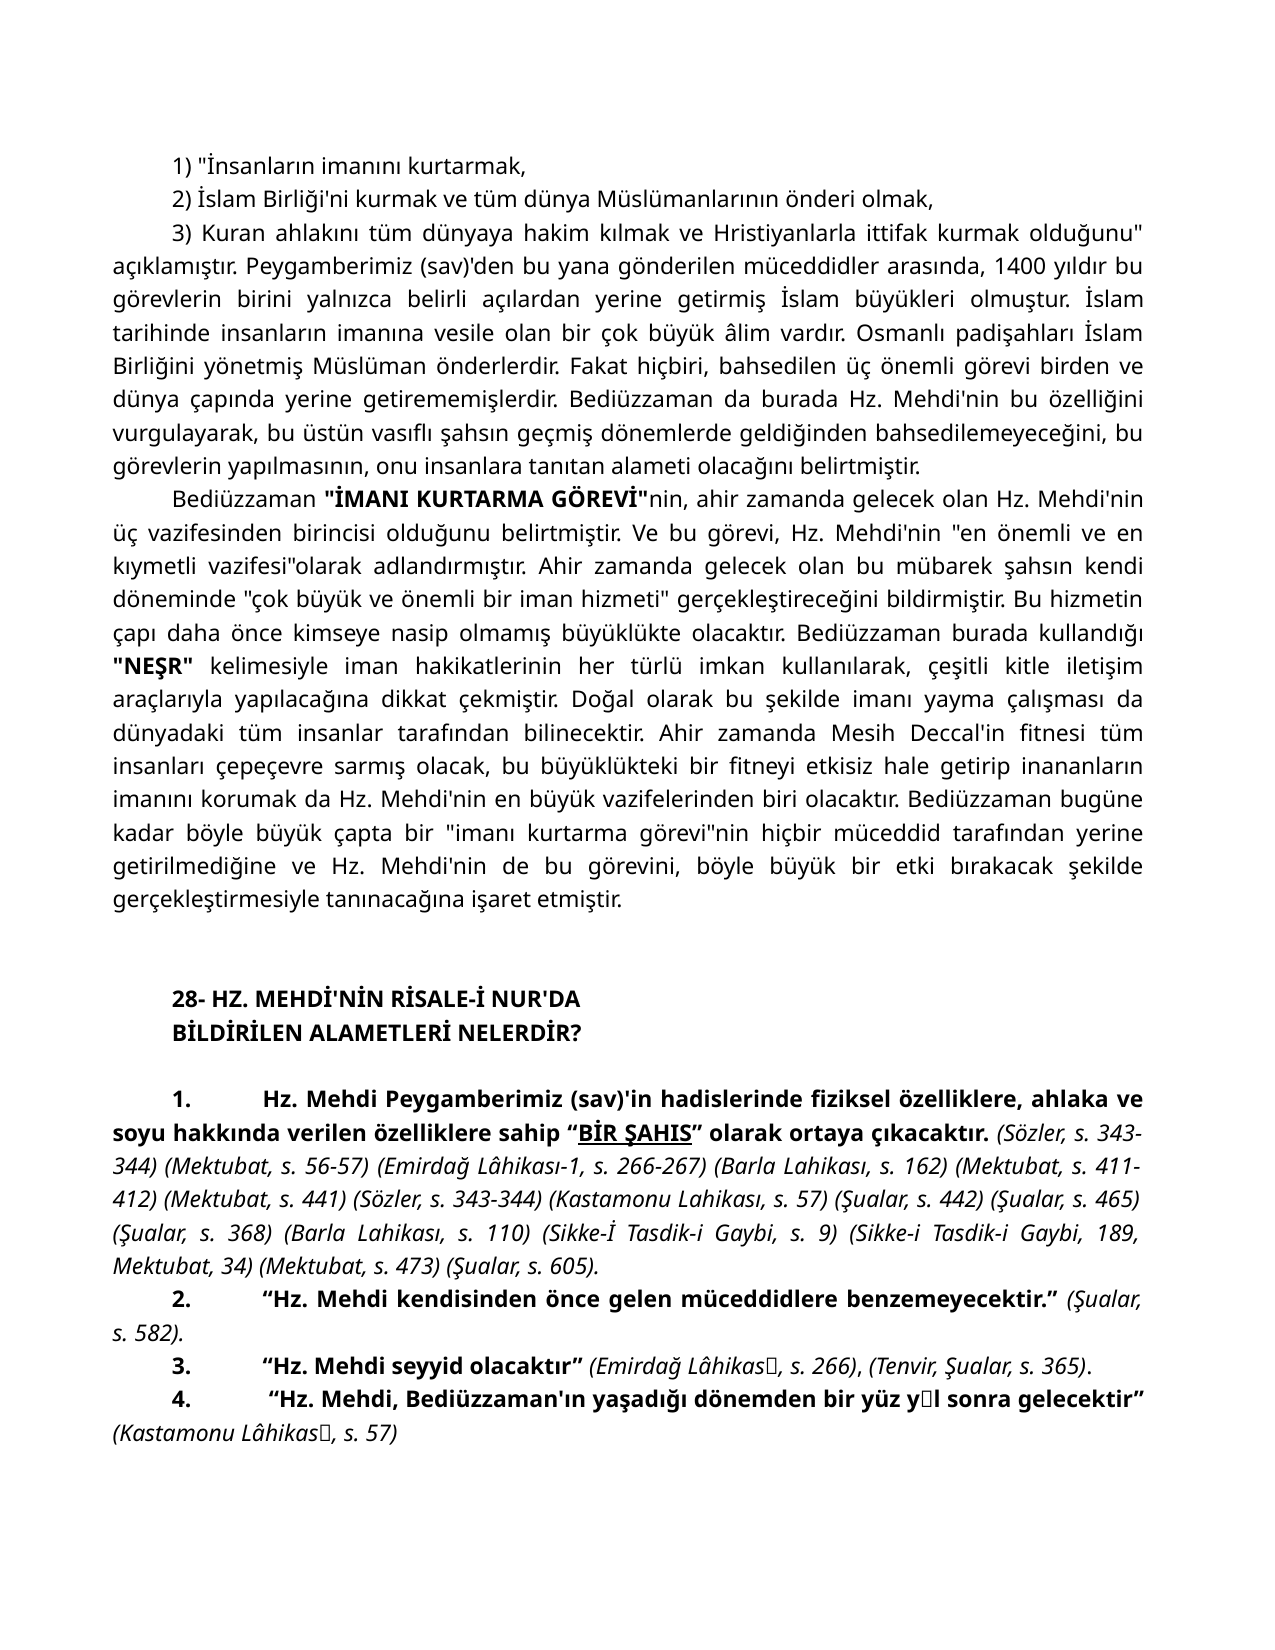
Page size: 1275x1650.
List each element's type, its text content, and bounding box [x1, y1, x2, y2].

text 28- HZ. MEHDİ'NİN RİSALE-İ NUR'DA [112, 981, 1145, 1014]
text BİLDİRİLEN ALAMETLERİ NELERDİR? [112, 1014, 1145, 1048]
text 1) "İnsanların imanını kurtarmak, [112, 148, 1145, 181]
text 1. Hz. Mehdi Peygamberimiz (sav)'in hadislerinde fiziksel özelliklere, ahlaka ve soyu hakkında verilen özelliklere sahip “bİr ŞahIs” olarak ortaya çıkacaktır. (Sözler, s. 343-344) (Mektubat, s. 56-57) (Emirdağ Lâhikası-1, s. 266-267) (Barla Lahikası, s. 162) (Mektubat, s. 411-412) (Mektubat, s. 441) (Sözler, s. 343-344) (Kastamonu Lahikası, s. 57) (Şualar, s. 442) (Şualar, s. 465) (Şualar, s. 368) (Barla Lahikası, s. 110) (Sikke-İ Tasdik-i Gaybi, s. 9) (Sikke-i Tasdik-i Gaybi, 189, Mektubat, 34) (Mektubat, s. 473) (Şualar, s. 605). [112, 1081, 1145, 1281]
text 2. “Hz. Mehdi kendisinden önce gelen müceddidlere benzemeyecektir.” (Şualar, s. 582). [112, 1281, 1145, 1348]
text 3) Kuran ahlakını tüm dünyaya hakim kılmak ve Hristiyanlarla ittifak kurmak olduğunu" açıklamıştır. Peygamberimiz (sav)'den bu yana gönderilen müceddidler arasında, 1400 yıldır bu görevlerin birini yalnızca belirli açılardan yerine getirmiş İslam büyükleri olmuştur. İslam tarihinde insanların imanına vesile olan bir çok büyük âlim vardır. Osmanlı padişahları İslam Birliğini yönetmiş Müslüman önderlerdir. Fakat hiçbiri, bahsedilen üç önemli görevi birden ve dünya çapında yerine getirememişlerdir. Bediüzzaman da burada Hz. Mehdi'nin bu özelliğini vurgulayarak, bu üstün vasıflı şahsın geçmiş dönemlerde geldiğinden bahsedilemeyeceğini, bu görevlerin yapılmasının, onu insanlara tanıtan alameti olacağını belirtmiştir. [112, 214, 1145, 481]
text Bediüzzaman "İMANI KURTARMA GÖREVİ"nin, ahir zamanda gelecek olan Hz. Mehdi'nin üç vazifesinden birincisi olduğunu belirtmiştir. Ve bu görevi, Hz. Mehdi'nin "en önemli ve en kıymetli vazifesi"olarak adlandırmıştır. Ahir zamanda gelecek olan bu mübarek şahsın kendi döneminde "çok büyük ve önemli bir iman hizmeti" gerçekleştireceğini bildirmiştir. Bu hizmetin çapı daha önce kimseye nasip olmamış büyüklükte olacaktır. Bediüzzaman burada kullandığı "NEŞR" kelimesiyle iman hakikatlerinin her türlü imkan kullanılarak, çeşitli kitle iletişim araçlarıyla yapılacağına dikkat çekmiştir. Doğal olarak bu şekilde imanı yayma çalışması da dünyadaki tüm insanlar tarafından bilinecektir. Ahir zamanda Mesih Deccal'in fitnesi tüm insanları çepeçevre sarmış olacak, bu büyüklükteki bir fitneyi etkisiz hale getirip inananların imanını korumak da Hz. Mehdi'nin en büyük vazifelerinden biri olacaktır. Bediüzzaman bugüne kadar böyle büyük çapta bir "imanı kurtarma görevi"nin hiçbir müceddid tarafından yerine getirilmediğine ve Hz. Mehdi'nin de bu görevini, böyle büyük bir etki bırakacak şekilde gerçekleştirmesiyle tanınacağına işaret etmiştir. [112, 481, 1145, 914]
text 4. “Hz. Mehdi, Bediüzzaman'ın yaşadığı dönemden bir yüz yl sonra gelecektir” (Kastamonu Lâhikas, s. 57) [112, 1381, 1145, 1448]
text 3. “Hz. Mehdi seyyid olacaktır” (Emirdağ Lâhikas, s. 266), (Tenvir, Şualar, s. 365). [112, 1348, 1145, 1381]
text 2) İslam Birliği'ni kurmak ve tüm dünya Müslümanlarının önderi olmak, [112, 181, 1145, 214]
